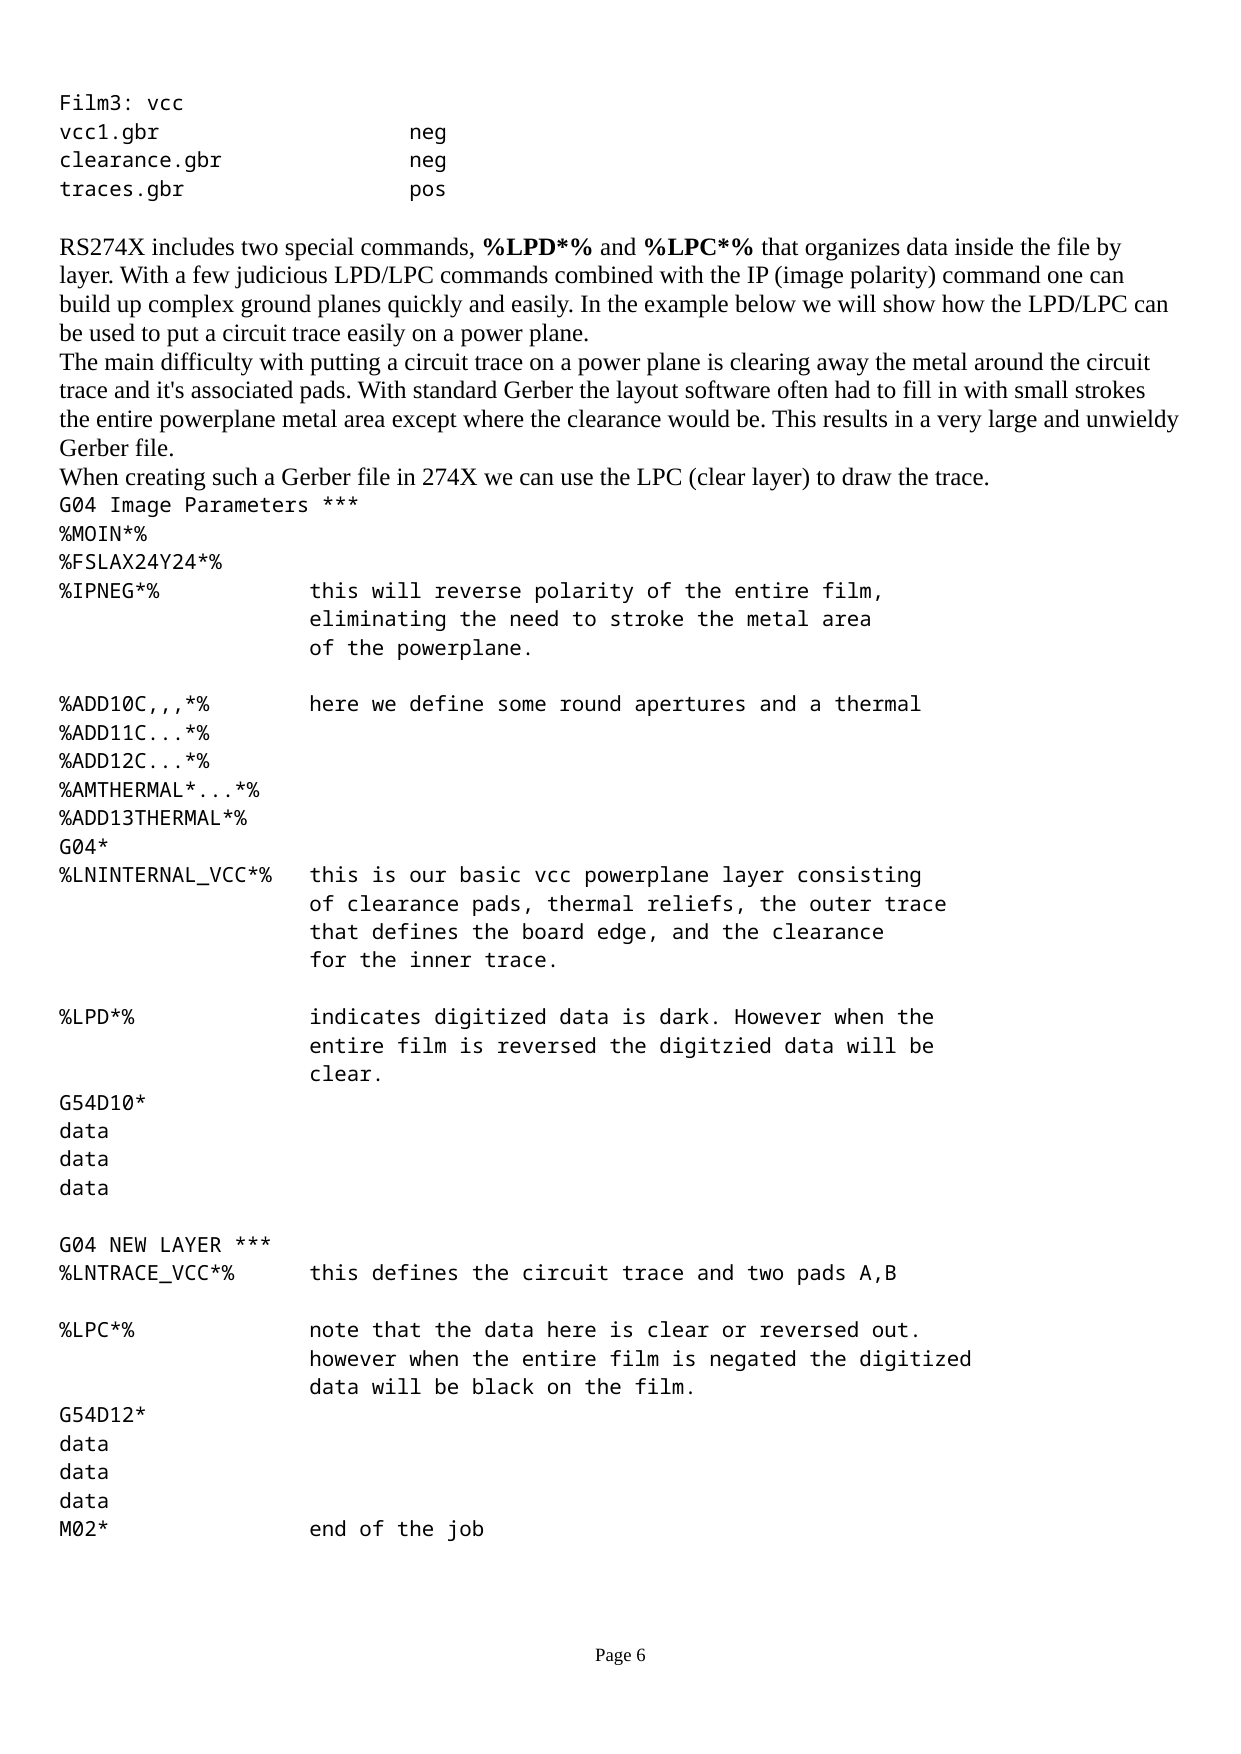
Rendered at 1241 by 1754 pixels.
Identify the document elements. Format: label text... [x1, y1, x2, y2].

text of the powerplane. [59, 633, 1181, 661]
text eliminating the need to stroke the metal area [59, 604, 1181, 633]
text %IPNEG*% this will reverse polarity of the entire film, [59, 576, 1181, 604]
text G54D12* [59, 1401, 1181, 1429]
text vcc1.gbr neg [59, 117, 1181, 145]
text The main difficulty with putting a circuit trace on a power plane is clearing away the metal around the circuit trace and it's associated pads. With standard Gerber the layout software often had to fill in with small strokes the entire powerplane metal area except where the clearance would be. This results in a very large and unwieldy Gerber file. [59, 347, 1181, 462]
text clearance.gbr neg [59, 145, 1181, 174]
text G04* [59, 832, 1181, 860]
text %FSLAX24Y24*% [59, 547, 1181, 576]
text for the inner trace. [59, 946, 1181, 974]
text clear. [59, 1059, 1181, 1088]
text data [59, 1486, 1181, 1514]
text RS274X includes two special commands, %LPD*% and %LPC*% that organizes data inside the file by layer. With a few judicious LPD/LPC commands combined with the IP (image polarity) command one can build up complex ground planes quickly and easily. In the example below we will show how the LPD/LPC can be used to put a circuit trace easily on a power plane. [59, 232, 1181, 347]
text data [59, 1173, 1181, 1201]
text of clearance pads, thermal reliefs, the outer trace [59, 889, 1181, 917]
text data [59, 1144, 1181, 1173]
text G04 Image Parameters *** [59, 491, 1181, 519]
text entire film is reversed the digitzied data will be [59, 1031, 1181, 1059]
text data [59, 1116, 1181, 1144]
text %LNINTERNAL_VCC*% this is our basic vcc powerplane layer consisting [59, 860, 1181, 889]
text data will be black on the film. [59, 1372, 1181, 1401]
text %ADD11C...*% [59, 718, 1181, 746]
text %LNTRACE_VCC*% this defines the circuit trace and two pads A,B [59, 1258, 1181, 1287]
text %LPC*% note that the data here is clear or reversed out. [59, 1315, 1181, 1344]
text %AMTHERMAL*...*% [59, 775, 1181, 803]
text G54D10* [59, 1088, 1181, 1116]
text %ADD12C...*% [59, 746, 1181, 775]
text traces.gbr pos [59, 174, 1181, 202]
text however when the entire film is negated the digitized [59, 1344, 1181, 1372]
text data [59, 1429, 1181, 1457]
text that defines the board edge, and the clearance [59, 917, 1181, 946]
text Film3: vcc [59, 88, 1181, 117]
text %MOIN*% [59, 519, 1181, 547]
text G04 NEW LAYER *** [59, 1230, 1181, 1258]
text M02* end of the job [59, 1514, 1181, 1543]
text When creating such a Gerber file in 274X we can use the LPC (clear layer) to draw the trace. [59, 462, 1181, 491]
text %LPD*% indicates digitized data is dark. However when the [59, 1002, 1181, 1031]
text %ADD13THERMAL*% [59, 803, 1181, 832]
text %ADD10C,,,*% here we define some round apertures and a thermal [59, 689, 1181, 718]
text data [59, 1457, 1181, 1486]
